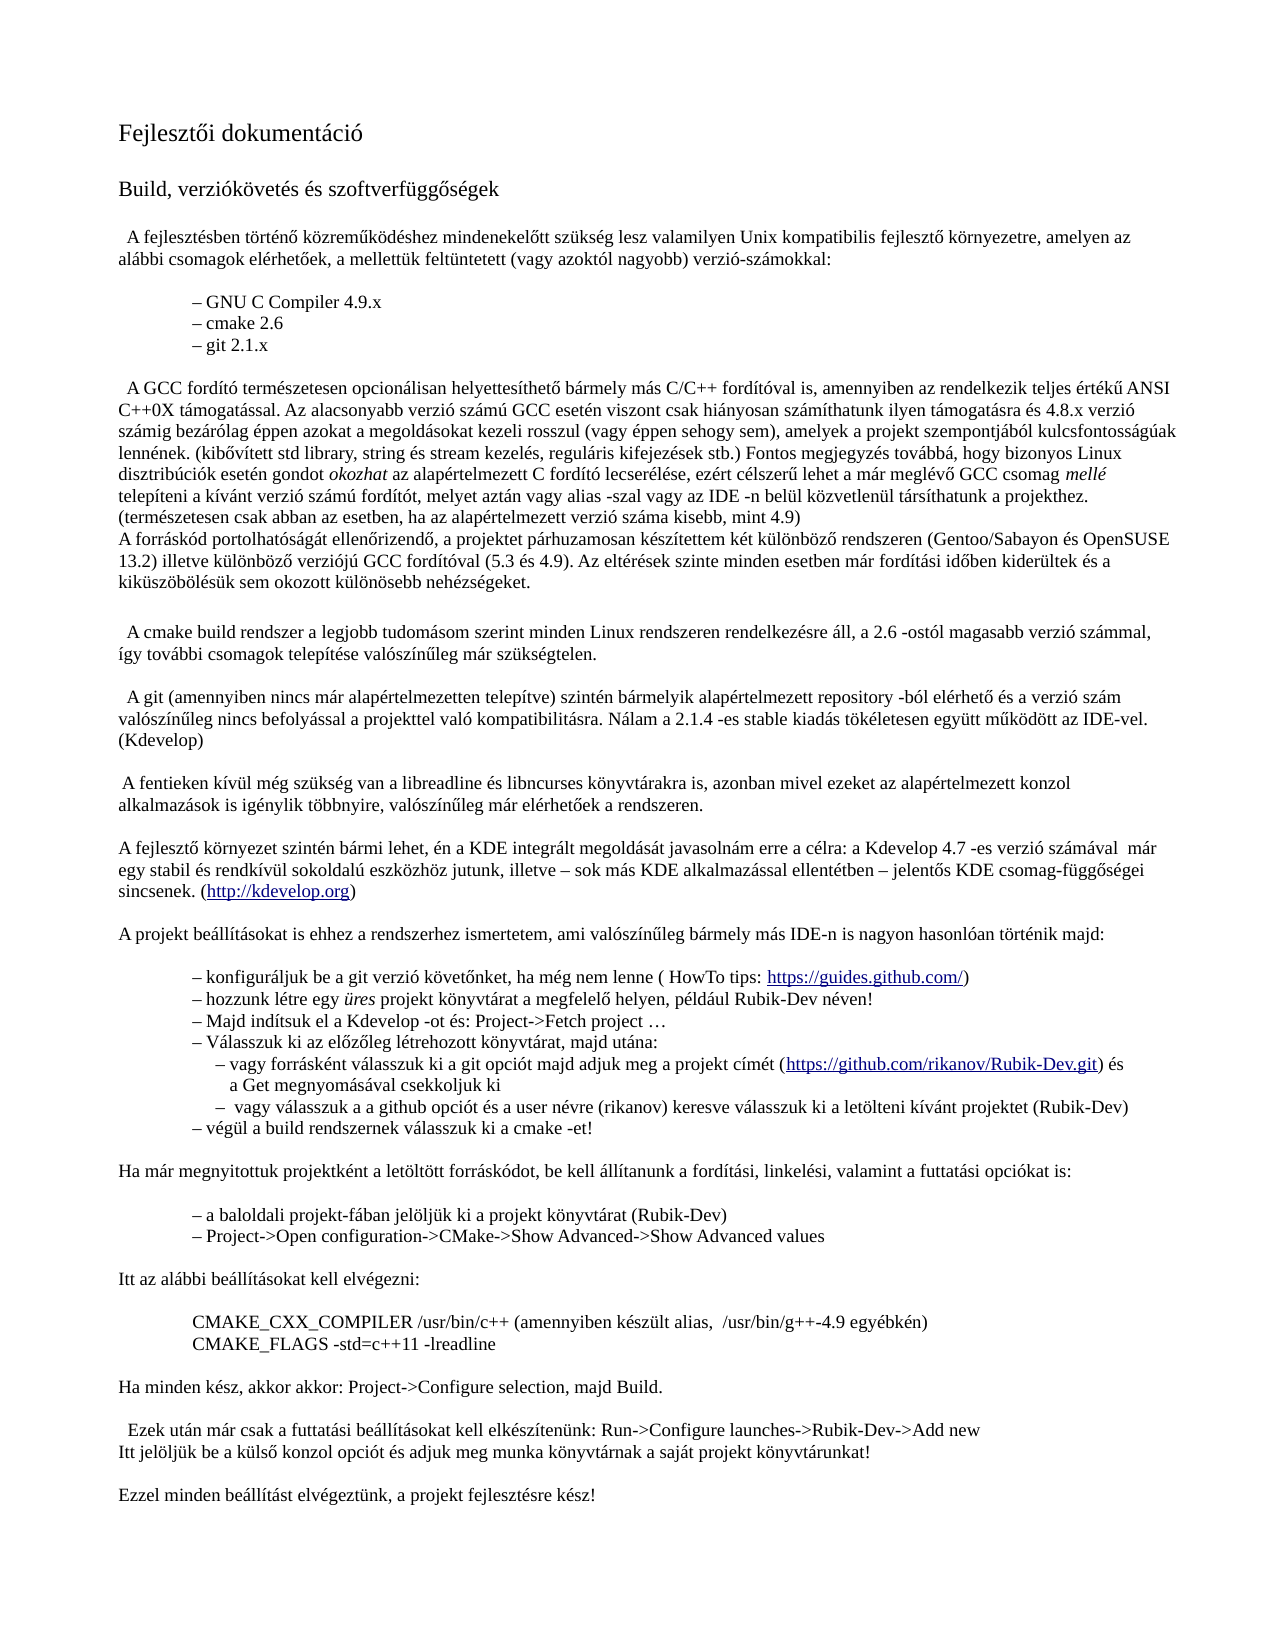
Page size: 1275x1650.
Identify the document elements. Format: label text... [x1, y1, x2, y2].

text – hozzunk létre egy üres projekt könyvtárat a megfelelő helyen, például Rubik-Dev néven! [118, 988, 1178, 1009]
text a Get megnyomásával csekkoljuk ki [118, 1074, 1178, 1096]
text A git (amennyiben nincs már alapértelmezetten telepítve) szintén bármelyik alapértelmezett repository -ból elérhető és a verzió szám valószínűleg nincs befolyással a projekttel való kompatibilitásra. Nálam a 2.1.4 -es stable kiadás tökéletesen együtt működött az IDE-vel. (Kdevelop) [118, 686, 1178, 751]
text A GCC fordító természetesen opcionálisan helyettesíthető bármely más C/C++ fordítóval is, amennyiben az rendelkezik teljes értékű ANSI C++0X támogatással. Az alacsonyabb verzió számú GCC esetén viszont csak hiányosan számíthatunk ilyen támogatásra és 4.8.x verzió számig bezárólag éppen azokat a megoldásokat kezeli rosszul (vagy éppen sehogy sem), amelyek a projekt szempontjából kulcsfontosságúak lennének. (kibővített std library, string és stream kezelés, reguláris kifejezések stb.) Fontos megjegyzés továbbá, hogy bizonyos Linux disztribúciók esetén gondot okozhat az alapértelmezett C fordító lecserélése, ezért célszerű lehet a már meglévő GCC csomag mellé telepíteni a kívánt verzió számú fordítót, melyet aztán vagy alias -szal vagy az IDE -n belül közvetlenül társíthatunk a projekthez. (természetesen csak abban az esetben, ha az alapértelmezett verzió száma kisebb, mint 4.9) [118, 377, 1178, 528]
text A fejlesztő környezet szintén bármi lehet, én a KDE integrált megoldását javasolnám erre a célra: a Kdevelop 4.7 -es verzió számával már egy stabil és rendkívül sokoldalú eszközhöz jutunk, illetve – sok más KDE alkalmazással ellentétben – jelentős KDE csomag-függőségei sincsenek. (http://kdevelop.org) [118, 837, 1178, 902]
text A projekt beállításokat is ehhez a rendszerhez ismertetem, ami valószínűleg bármely más IDE-n is nagyon hasonlóan történik majd: [118, 923, 1178, 945]
text – Majd indítsuk el a Kdevelop -ot és: Project->Fetch project … [118, 1009, 1178, 1031]
text A cmake build rendszer a legjobb tudomásom szerint minden Linux rendszeren rendelkezésre áll, a 2.6 -ostól magasabb verzió számmal, így további csomagok telepítése valószínűleg már szükségtelen. [118, 621, 1178, 664]
text – a baloldali projekt-fában jelöljük ki a projekt könyvtárat (Rubik-Dev) [118, 1203, 1178, 1225]
text Ha már megnyitottuk projektként a letöltött forráskódot, be kell állítanunk a fordítási, linkelési, valamint a futtatási opciókat is: [118, 1160, 1178, 1182]
text – GNU C Compiler 4.9.x [118, 291, 1178, 312]
text A fentieken kívül még szükség van a libreadline és libncurses könyvtárakra is, azonban mivel ezeket az alapértelmezett konzol alkalmazások is igénylik többnyire, valószínűleg már elérhetőek a rendszeren. [118, 772, 1178, 815]
text A fejlesztésben történő közreműködéshez mindenekelőtt szükség lesz valamilyen Unix kompatibilis fejlesztő környezetre, amelyen az alábbi csomagok elérhetőek, a mellettük feltüntetett (vagy azoktól nagyobb) verzió-számokkal: [118, 226, 1178, 269]
text CMAKE_FLAGS -std=c++11 -lreadline [118, 1333, 1178, 1354]
text Itt az alábbi beállításokat kell elvégezni: [118, 1268, 1178, 1290]
text Itt jelöljük be a külső konzol opciót és adjuk meg munka könyvtárnak a saját projekt könyvtárunkat! [118, 1441, 1178, 1484]
text – cmake 2.6 [118, 312, 1178, 334]
text – végül a build rendszernek válasszuk ki a cmake -et! [118, 1117, 1178, 1160]
text Fejlesztői dokumentáció [118, 118, 1178, 147]
text – Project->Open configuration->CMake->Show Advanced->Show Advanced values [118, 1225, 1178, 1247]
text CMAKE_CXX_COMPILER /usr/bin/c++ (amennyiben készült alias, /usr/bin/g++-4.9 egyébkén) [118, 1311, 1178, 1333]
text Build, verziókövetés és szoftverfüggőségek [118, 176, 1178, 201]
text Ezzel minden beállítást elvégeztünk, a projekt fejlesztésre kész! [118, 1484, 1178, 1505]
text – git 2.1.x [118, 334, 1178, 355]
text Ha minden kész, akkor akkor: Project->Configure selection, majd Build. [118, 1376, 1178, 1398]
text – konfiguráljuk be a git verzió követőnket, ha még nem lenne ( HowTo tips: https://guides.github.com/) [118, 966, 1178, 988]
text – vagy válasszuk a a github opciót és a user névre (rikanov) keresve válasszuk ki a letölteni kívánt projektet (Rubik-Dev) [118, 1096, 1178, 1117]
text A forráskód portolhatóságát ellenőrizendő, a projektet párhuzamosan készítettem két különböző rendszeren (Gentoo/Sabayon és OpenSUSE 13.2) illetve különböző verziójú GCC fordítóval (5.3 és 4.9). Az eltérések szinte minden esetben már fordítási időben kiderültek és a kiküszöbölésük sem okozott különösebb nehézségeket. [118, 528, 1178, 593]
text Ezek után már csak a futtatási beállításokat kell elkészítenünk: Run->Configure launches->Rubik-Dev->Add new [118, 1419, 1178, 1441]
text – Válasszuk ki az előzőleg létrehozott könyvtárat, majd utána: – vagy forrásként válasszuk ki a git opciót majd adjuk meg a projekt címét (https://github.com/rikanov/Rubik-Dev.git) és [118, 1031, 1178, 1074]
